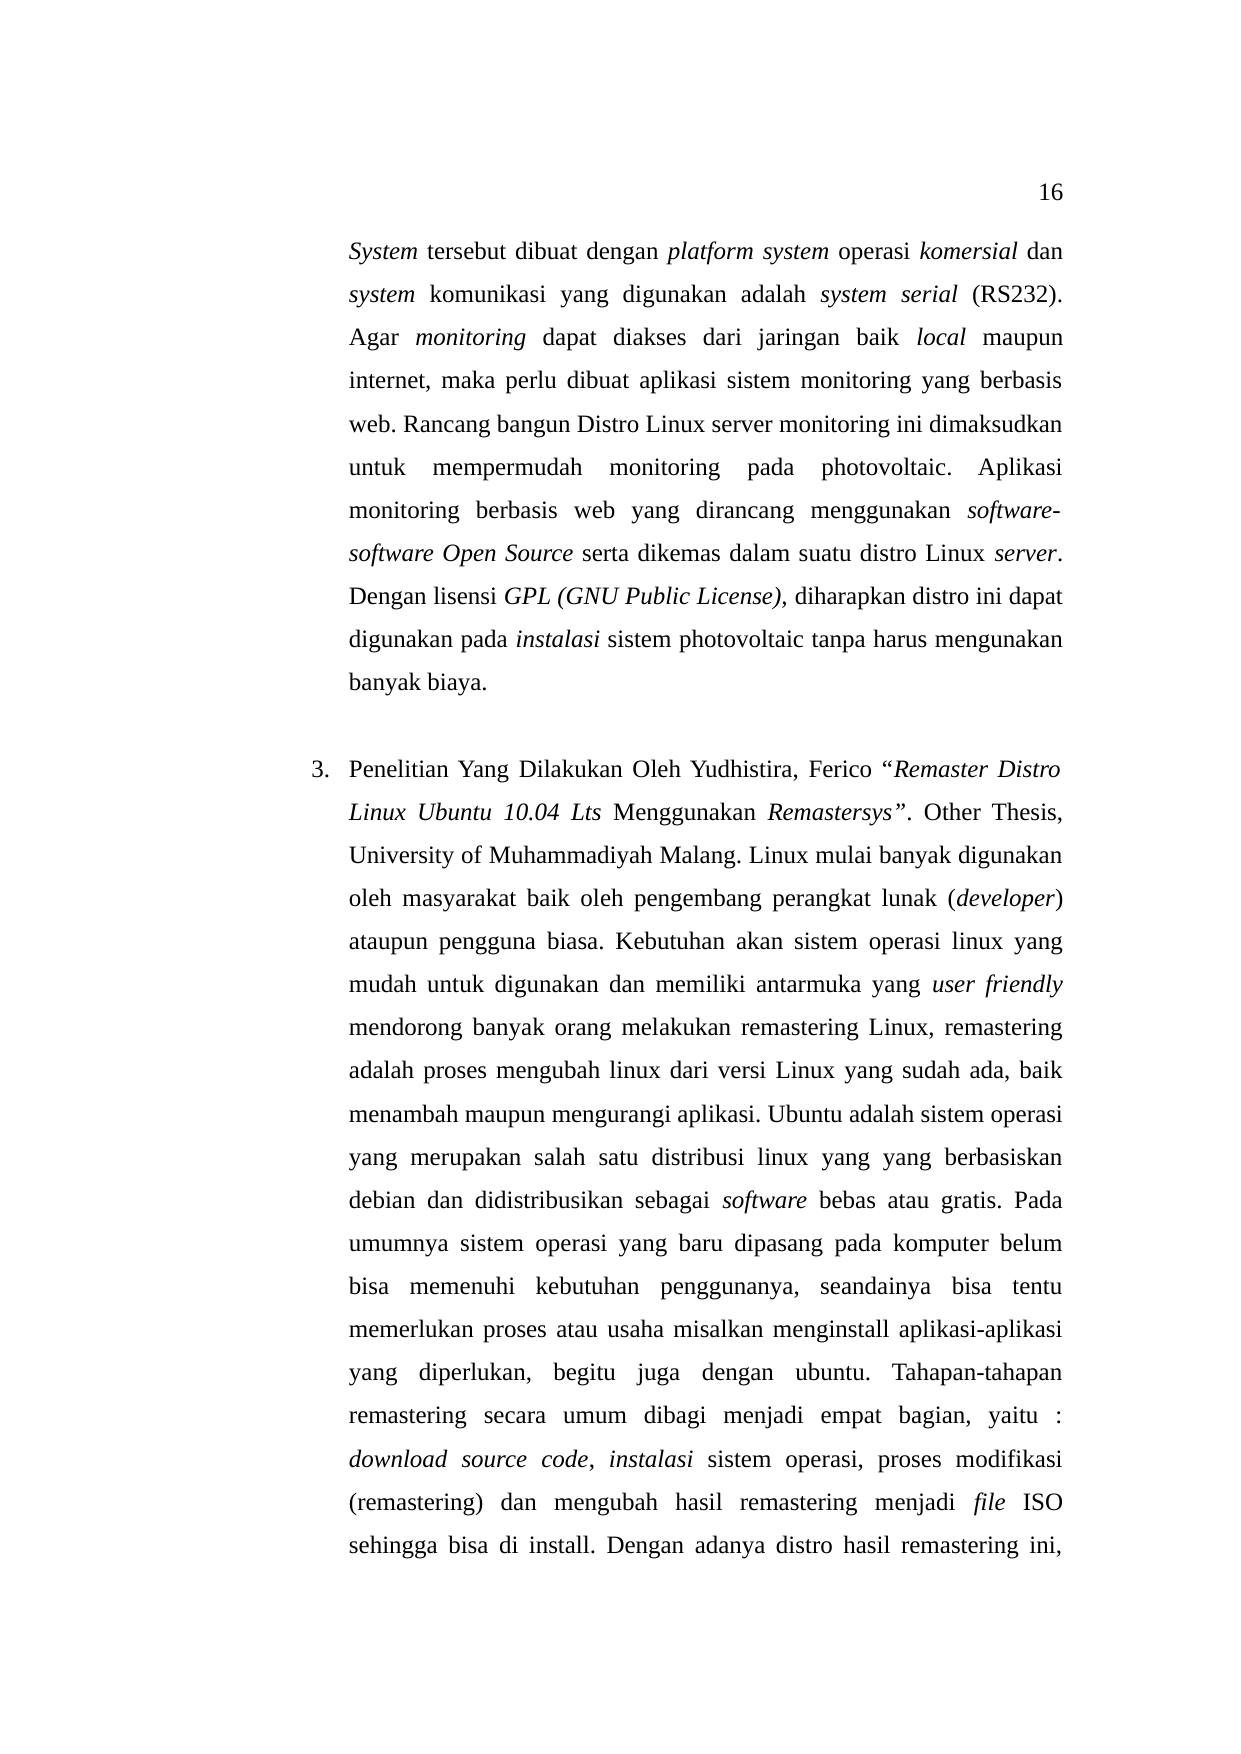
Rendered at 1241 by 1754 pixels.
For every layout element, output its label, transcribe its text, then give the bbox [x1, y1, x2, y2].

list System tersebut dibuat dengan platform system operasi komersial dan system komunikasi yang digunakan adalah system serial (RS232). Agar monitoring dapat diakses dari jaringan baik local maupun internet, maka perlu dibuat aplikasi sistem monitoring yang berbasis web. Rancang bangun Distro Linux server monitoring ini dimaksudkan untuk mempermudah monitoring pada photovoltaic. Aplikasi monitoring berbasis web yang dirancang menggunakan software-software Open Source serta dikemas dalam suatu distro Linux server. Dengan lisensi GPL (GNU Public License), diharapkan distro ini dapat digunakan pada instalasi sistem photovoltaic tanpa harus mengunakan banyak biaya. [311, 236, 1063, 696]
list Penelitian Yang Dilakukan Oleh Yudhistira, Ferico “Remaster Distro Linux Ubuntu 10.04 Lts Menggunakan Remastersys”. Other Thesis, University of Muhammadiyah Malang. Linux mulai banyak digunakan oleh masyarakat baik oleh pengembang perangkat lunak (developer) ataupun pengguna biasa. Kebutuhan akan sistem operasi linux yang mudah untuk digunakan dan memiliki antarmuka yang user friendly mendorong banyak orang melakukan remastering Linux, remastering adalah proses mengubah linux dari versi Linux yang sudah ada, baik menambah maupun mengurangi aplikasi. Ubuntu adalah sistem operasi yang merupakan salah satu distribusi linux yang yang berbasiskan debian dan didistribusikan sebagai software bebas atau gratis. Pada umumnya sistem operasi yang baru dipasang pada komputer belum bisa memenuhi kebutuhan penggunanya, seandainya bisa tentu memerlukan proses atau usaha misalkan menginstall aplikasi-aplikasi yang diperlukan, begitu juga dengan ubuntu. Tahapan-tahapan remastering secara umum dibagi menjadi empat bagian, yaitu : download source code, instalasi sistem operasi, proses modifikasi (remastering) dan mengubah hasil remastering menjadi file ISO sehingga bisa di install. Dengan adanya distro hasil remastering ini, [311, 754, 1063, 1559]
